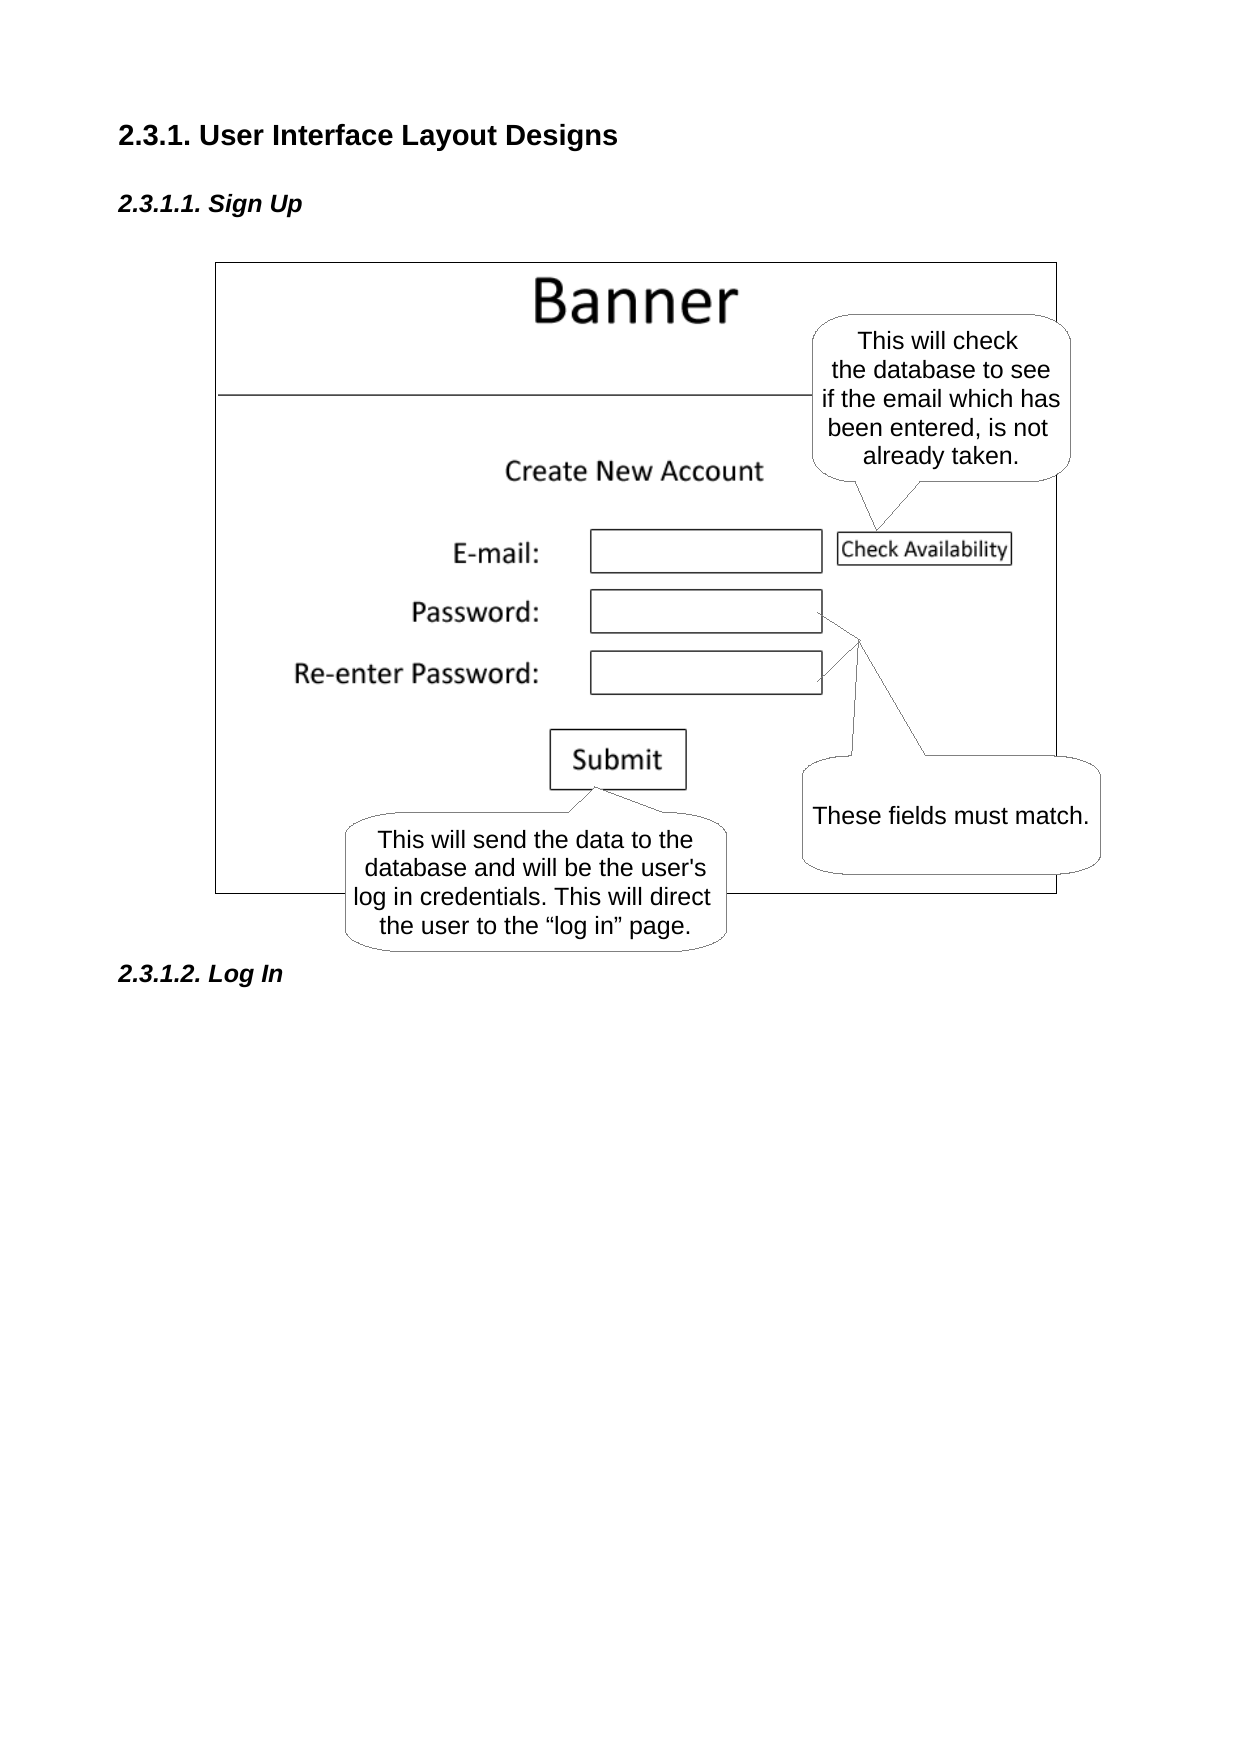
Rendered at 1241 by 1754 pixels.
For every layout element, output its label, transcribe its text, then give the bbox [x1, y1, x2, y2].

subtitle 2.3.1.1. Sign Up [118, 189, 1122, 218]
subtitle 2.3.1. User Interface Layout Designs [118, 118, 1122, 152]
picture [218, 265, 1054, 891]
subtitle 2.3.1.2. Log In [118, 959, 1122, 988]
